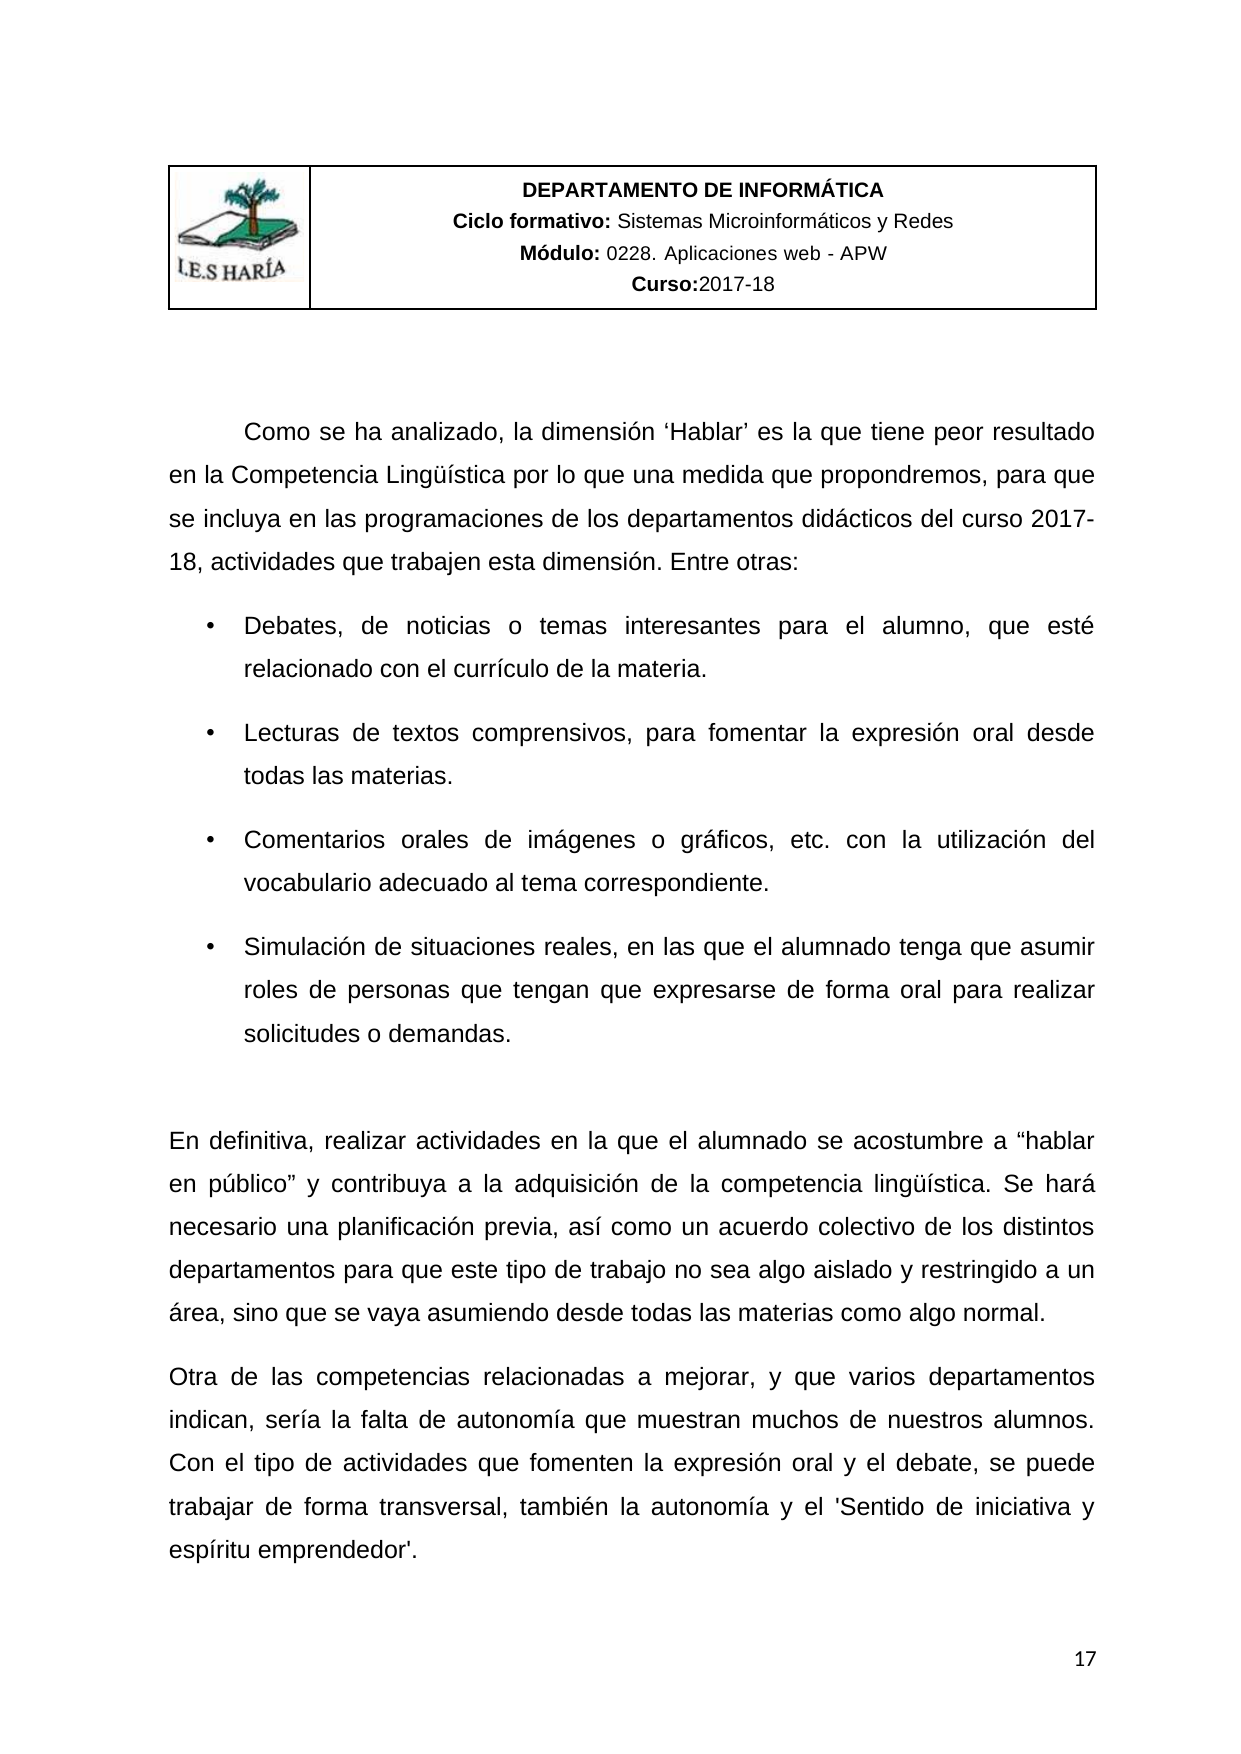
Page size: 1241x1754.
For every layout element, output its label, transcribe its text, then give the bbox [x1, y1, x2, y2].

list Lecturas de textos comprensivos, para fomentar la expresión oral desde todas las materias. [206, 718, 1096, 790]
picture [174, 172, 305, 282]
list Simulación de situaciones reales, en las que el alumnado tenga que asumir roles de personas que tengan que expresarse de forma oral para realizar solicitudes o demandas. [206, 932, 1096, 1047]
text Otra de las competencias relacionadas a mejorar, y que varios departamentos indican, sería la falta de autonomía que muestran muchos de nuestros alumnos. Con el tipo de actividades que fomenten la expresión oral y el debate, se puede trabajar de forma transversal, también la autonomía y el 'Sentido de iniciativa y espíritu emprendedor'. [169, 1362, 1096, 1563]
text Como se ha analizado, la dimensión ‘Hablar’ es la que tiene peor resultado en la Competencia Lingüística por lo que una medida que propondremos, para que se incluya en las programaciones de los departamentos didácticos del curso 2017-18, actividades que trabajen esta dimensión. Entre otras: [169, 417, 1096, 576]
list Debates, de noticias o temas interesantes para el alumno, que esté relacionado con el currículo de la materia. [206, 611, 1096, 683]
text En definitiva, realizar actividades en la que el alumnado se acostumbre a “hablar en público” y contribuya a la adquisición de la competencia lingüística. Se hará necesario una planificación previa, así como un acuerdo colectivo de los distintos departamentos para que este tipo de trabajo no sea algo aislado y restringido a un área, sino que se vaya asumiendo desde todas las materias como algo normal. [169, 1126, 1096, 1327]
list Comentarios orales de imágenes o gráficos, etc. con la utilización del vocabulario adecuado al tema correspondiente. [206, 825, 1096, 897]
